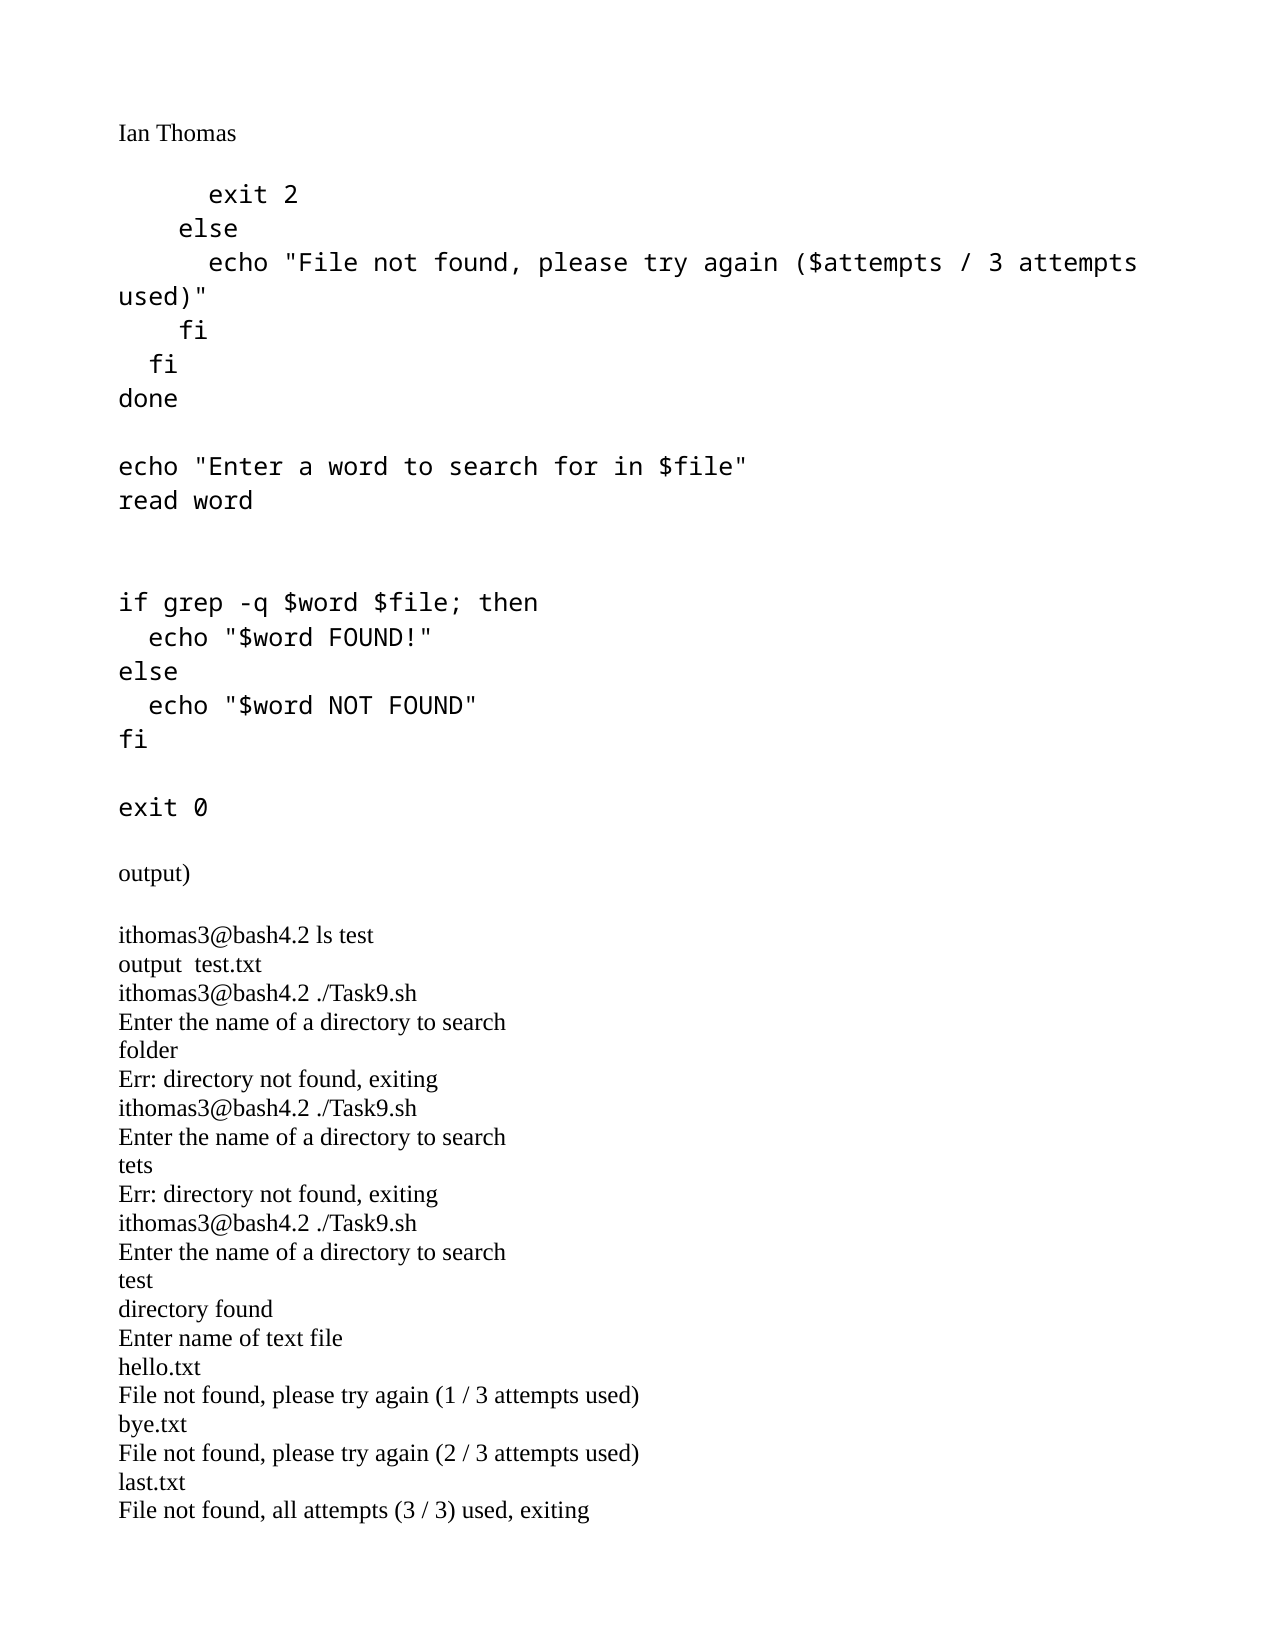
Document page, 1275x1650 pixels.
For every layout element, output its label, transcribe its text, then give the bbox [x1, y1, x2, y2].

text output test.txt [118, 949, 1157, 978]
text File not found, please try again (1 / 3 attempts used) [118, 1380, 1157, 1409]
text Enter the name of a directory to search [118, 1237, 1157, 1265]
text ithomas3@bash4.2 ./Task9.sh [118, 1208, 1157, 1237]
text Err: directory not found, exiting [118, 1064, 1157, 1093]
text echo "File not found, please try again ($attempts / 3 attempts used)" [118, 244, 1157, 313]
text Enter name of text file [118, 1323, 1157, 1352]
text fi [118, 347, 1157, 381]
text test [118, 1265, 1157, 1294]
text echo "$word NOT FOUND" [118, 687, 1157, 721]
text exit 0 [118, 789, 1157, 823]
text File not found, please try again (2 / 3 attempts used) [118, 1438, 1157, 1467]
text ithomas3@bash4.2 ls test [118, 920, 1157, 949]
text Enter the name of a directory to search [118, 1007, 1157, 1035]
text bye.txt [118, 1409, 1157, 1438]
text hello.txt [118, 1352, 1157, 1380]
text File not found, all attempts (3 / 3) used, exiting [118, 1495, 1157, 1524]
text output) [118, 858, 1157, 886]
text fi [118, 313, 1157, 347]
text echo "Enter a word to search for in $file" [118, 449, 1157, 483]
text exit 2 [118, 176, 1157, 210]
text echo "$word FOUND!" [118, 619, 1157, 653]
text if grep -q $word $file; then [118, 585, 1157, 619]
text Enter the name of a directory to search [118, 1122, 1157, 1150]
text ithomas3@bash4.2 ./Task9.sh [118, 1093, 1157, 1122]
text ithomas3@bash4.2 ./Task9.sh [118, 978, 1157, 1007]
text done [118, 381, 1157, 415]
text else [118, 653, 1157, 687]
text fi [118, 721, 1157, 755]
text last.txt [118, 1467, 1157, 1495]
text else [118, 210, 1157, 244]
text Err: directory not found, exiting [118, 1179, 1157, 1208]
text folder [118, 1035, 1157, 1064]
text directory found [118, 1294, 1157, 1323]
text read word [118, 483, 1157, 517]
text tets [118, 1150, 1157, 1179]
